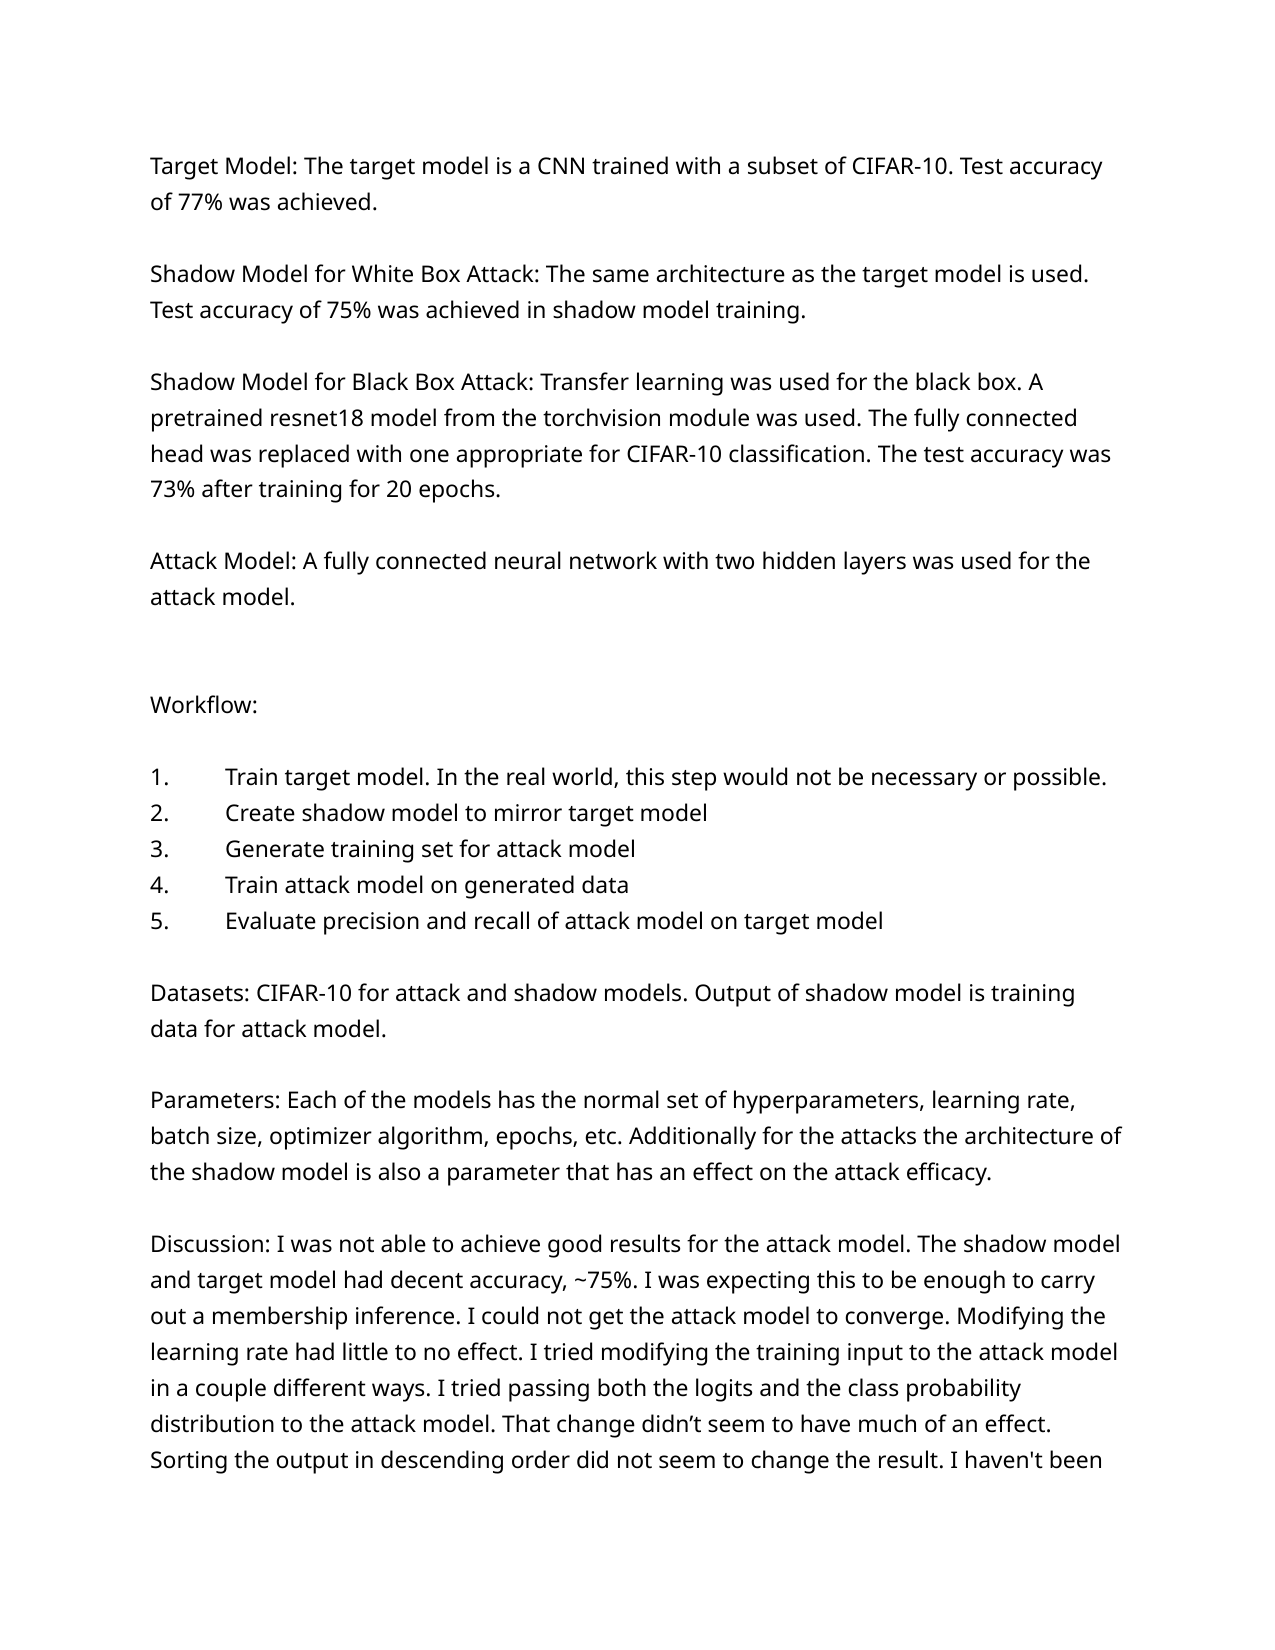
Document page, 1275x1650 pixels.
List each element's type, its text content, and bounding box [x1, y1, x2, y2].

text Shadow Model for Black Box Attack: Transfer learning was used for the black box. A pretrained resnet18 model from the torchvision module was used. The fully connected head was replaced with one appropriate for CIFAR-10 classification. The test accuracy was 73% after training for 20 epochs. [150, 366, 1125, 505]
list Create shadow model to mirror target model [150, 797, 1125, 828]
text Target Model: The target model is a CNN trained with a subset of CIFAR-10. Test accuracy of 77% was achieved. [150, 150, 1125, 217]
list Generate training set for attack model [150, 833, 1125, 864]
list Train target model. In the real world, this step would not be necessary or possible. [150, 761, 1125, 792]
text Datasets: CIFAR-10 for attack and shadow models. Output of shadow model is training data for attack model. [150, 977, 1125, 1044]
text Attack Model: A fully connected neural network with two hidden layers was used for the attack model. [150, 545, 1125, 612]
list Evaluate precision and recall of attack model on target model [150, 905, 1125, 936]
text Discussion: I was not able to achieve good results for the attack model. The shadow model and target model had decent accuracy, ~75%. I was expecting this to be enough to carry out a membership inference. I could not get the attack model to converge. Modifying the learning rate had little to no effect. I tried modifying the training input to the attack model in a couple different ways. I tried passing both the logits and the class probability distribution to the attack model. That change didn’t seem to have much of an effect. Sorting the output in descending order did not seem to change the result. I haven't been [150, 1228, 1125, 1475]
text Workflow: [150, 689, 1125, 720]
text Parameters: Each of the models has the normal set of hyperparameters, learning rate, batch size, optimizer algorithm, epochs, etc. Additionally for the attacks the architecture of the shadow model is also a parameter that has an effect on the attack efficacy. [150, 1084, 1125, 1187]
text Shadow Model for White Box Attack: The same architecture as the target model is used. Test accuracy of 75% was achieved in shadow model training. [150, 258, 1125, 325]
list Train attack model on generated data [150, 869, 1125, 900]
